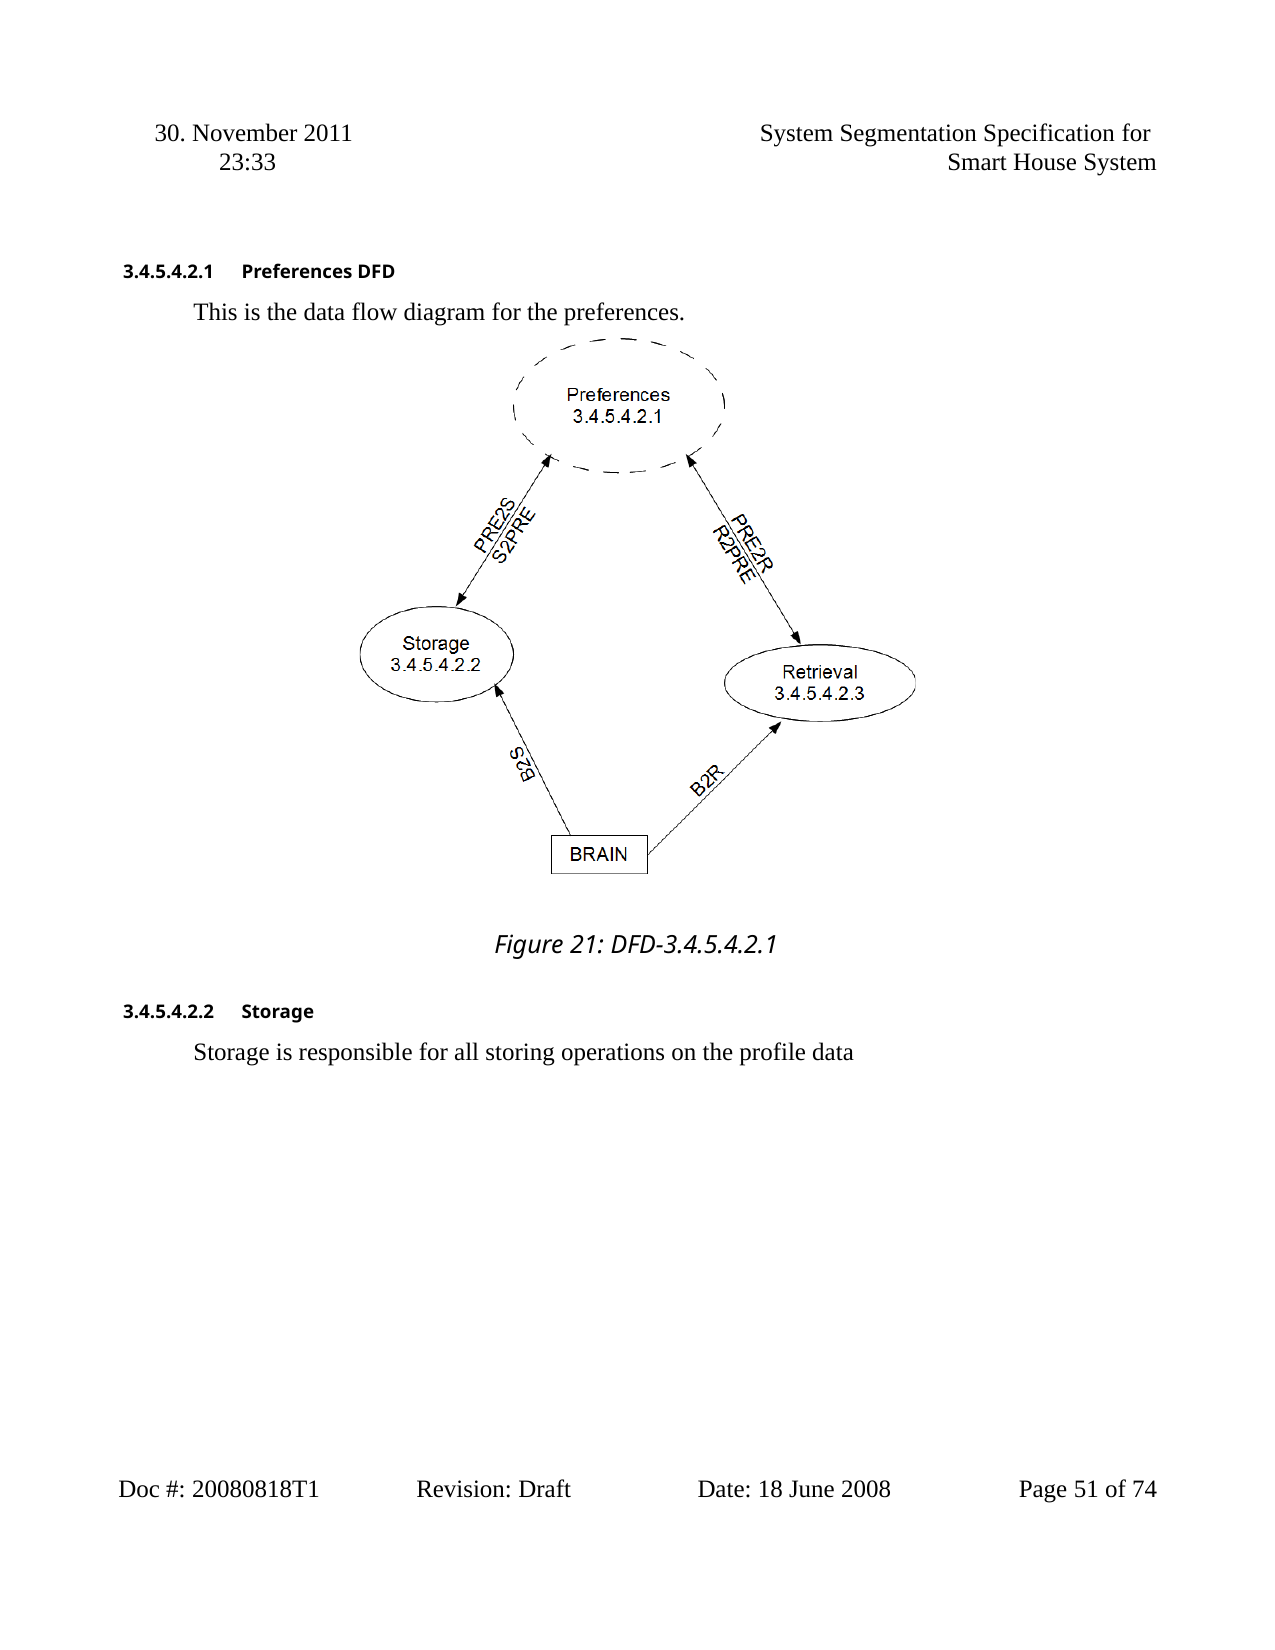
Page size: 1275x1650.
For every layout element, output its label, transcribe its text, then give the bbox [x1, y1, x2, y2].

subtitle Storage [118, 999, 1157, 1024]
text Storage is responsible for all storing operations on the profile data [118, 1037, 1157, 1065]
subtitle Preferences DFD [118, 259, 1157, 284]
picture [359, 338, 916, 874]
text This is the data flow diagram for the preferences. [118, 297, 1157, 326]
text Figure 21: DFD-3.4.5.4.2.1 [118, 927, 1157, 961]
